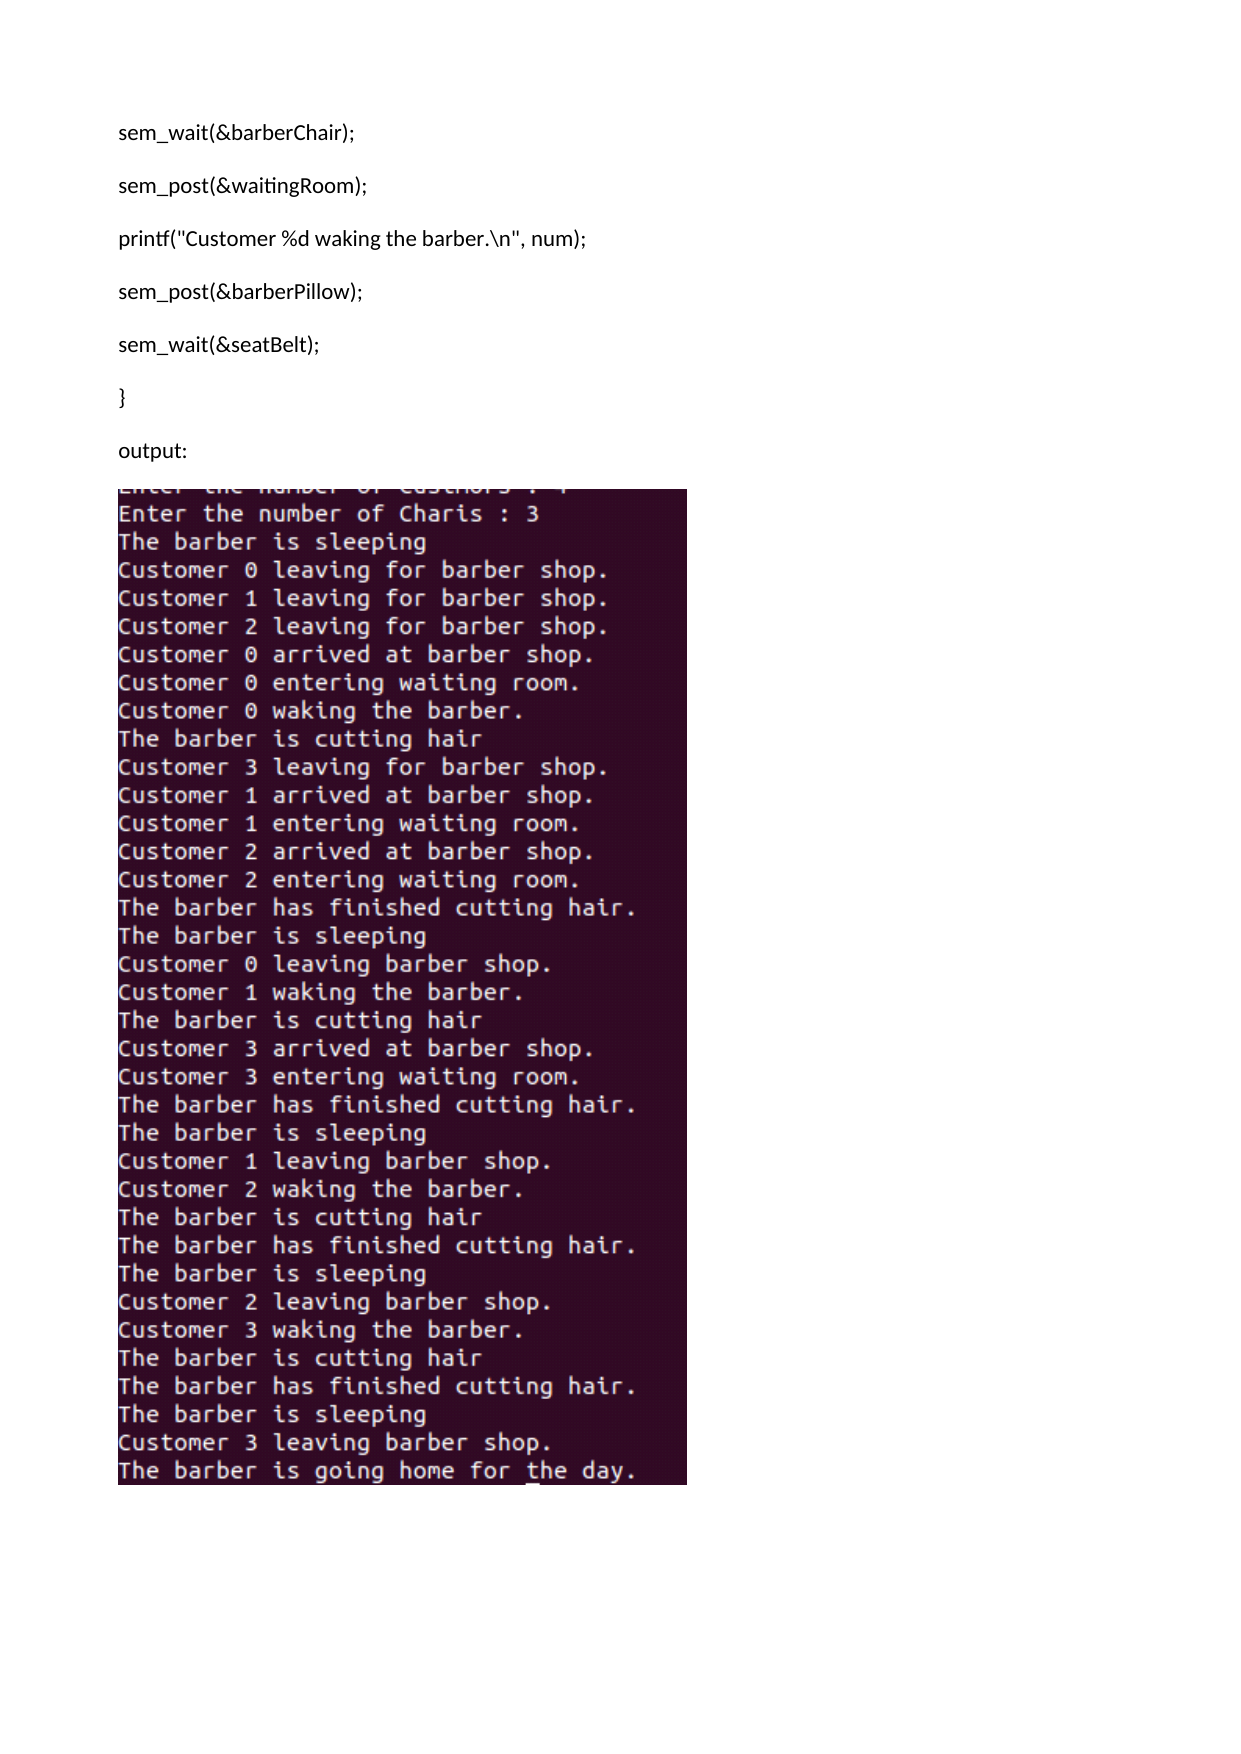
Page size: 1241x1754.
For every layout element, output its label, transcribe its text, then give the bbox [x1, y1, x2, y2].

text sem_wait(&barberChair); [118, 118, 1122, 146]
text output: [118, 436, 1122, 464]
text sem_wait(&seatBelt); [118, 330, 1122, 358]
text sem_post(&waitingRoom); [118, 171, 1122, 199]
text sem_post(&barberPillow); [118, 277, 1122, 305]
text printf("Customer %d waking the barber.\n", num); [118, 224, 1122, 252]
text } [118, 383, 1122, 411]
